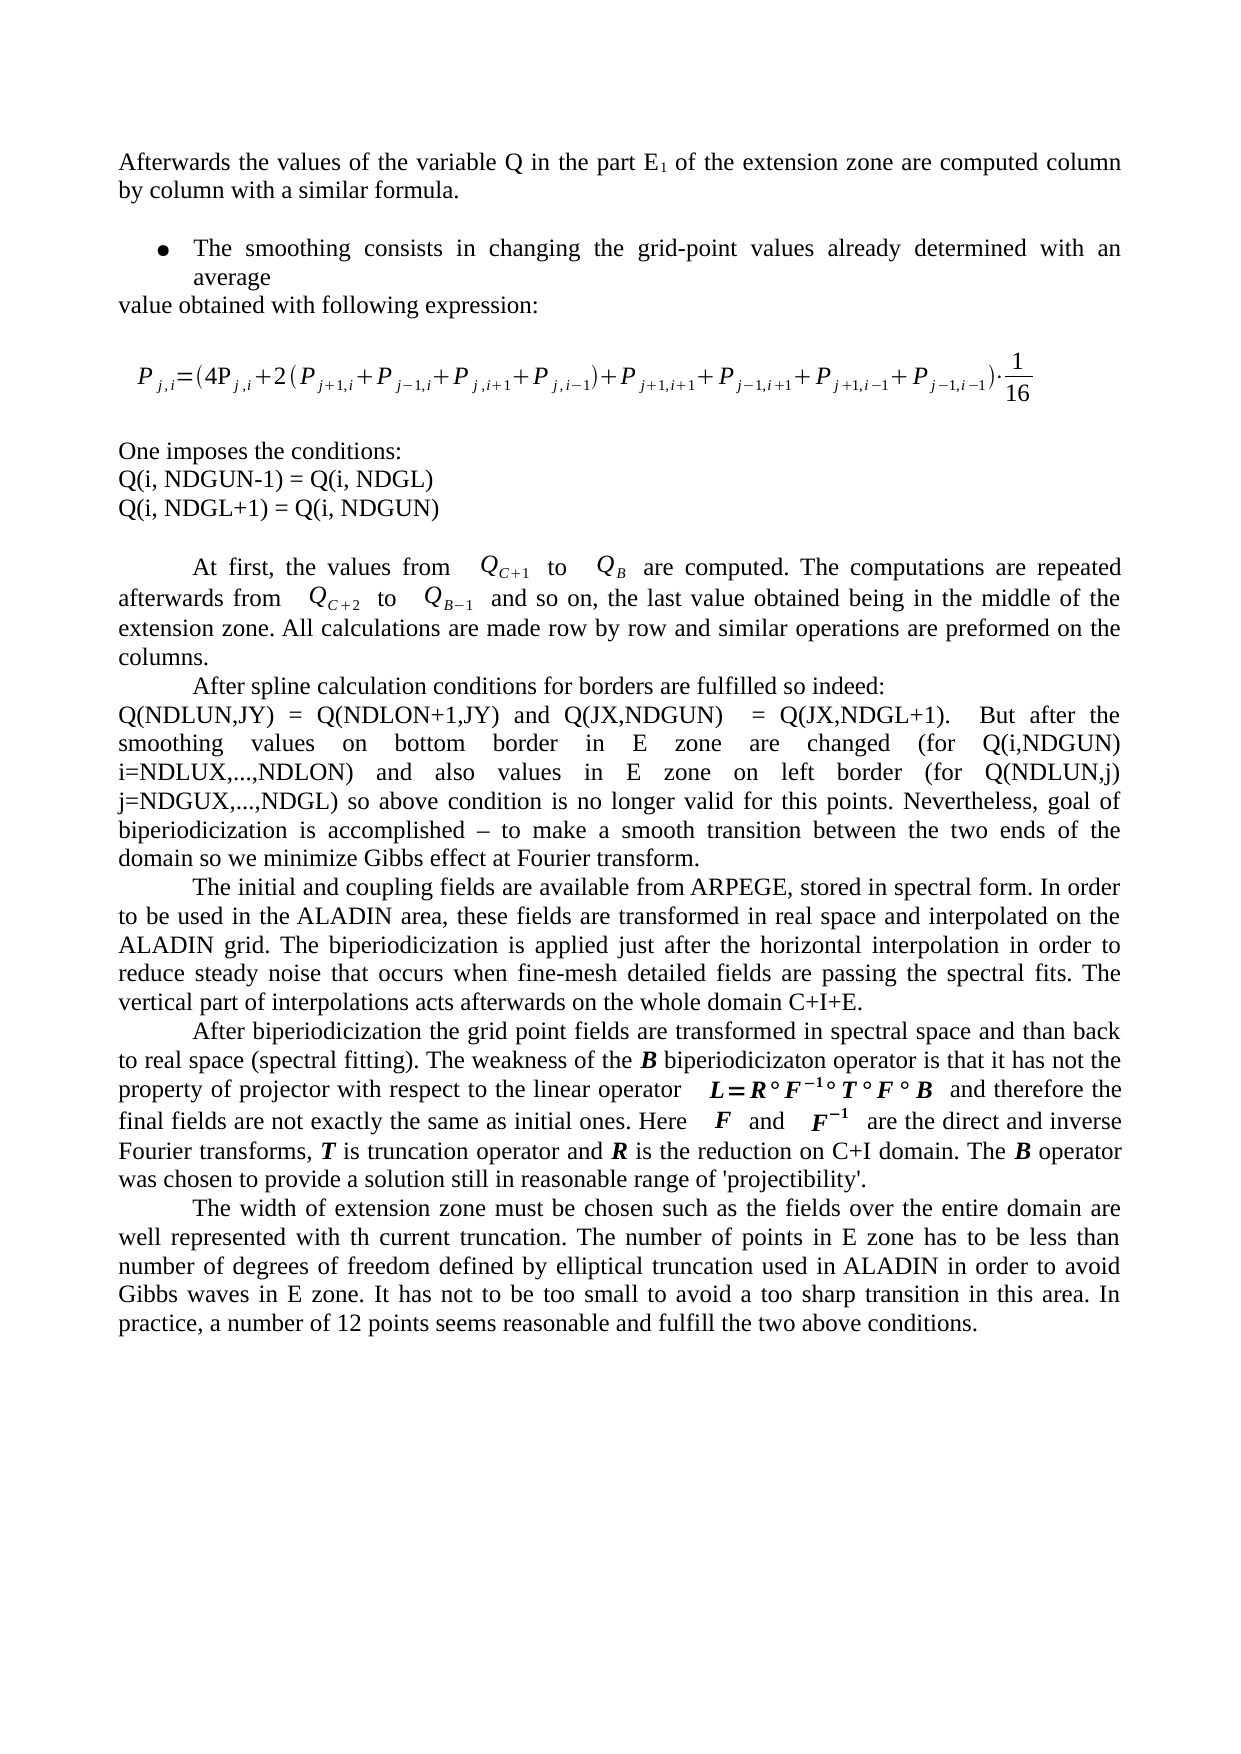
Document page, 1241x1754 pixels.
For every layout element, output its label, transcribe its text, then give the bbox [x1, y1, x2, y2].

text At first, the values from to are computed. The computations are repeated afterwards from to and so on, the last value obtained being in the middle of the extension zone. All calculations are made row by row and similar operations are preformed on the columns. [118, 551, 1122, 671]
text After spline calculation conditions for borders are fulfilled so indeed: [118, 671, 1122, 700]
text The width of extension zone must be chosen such as the fields over the entire domain are well represented with th current truncation. The number of points in E zone has to be less than number of degrees of freedom defined by elliptical truncation used in ALADIN in order to avoid Gibbs waves in E zone. It has not to be too small to avoid a too sharp transition in this area. In practice, a number of 12 points seems reasonable and fulfill the two above conditions. [118, 1193, 1122, 1337]
text Afterwards the values of the variable Q in the part E1 of the extension zone are computed column by column with a similar formula. [118, 147, 1122, 204]
text value obtained with following expression: [118, 291, 1122, 319]
text Q(i, NDGUN-1) = Q(i, NDGL) [118, 464, 1122, 493]
text After biperiodicization the grid point fields are transformed in spectral space and than back to real space (spectral fitting). The weakness of the B biperiodicizaton operator is that it has not the property of projector with respect to the linear operator and therefore the final fields are not exactly the same as initial ones. Here and are the direct and inverse Fourier transforms, T is truncation operator and R is the reduction on C+I domain. The B operator was chosen to provide a solution still in reasonable range of 'projectibility'. [118, 1016, 1122, 1193]
text Q(NDLUN,JY) = Q(NDLON+1,JY) and Q(JX,NDGUN) = Q(JX,NDGL+1). But after the smoothing values on bottom border in E zone are changed (for Q(i,NDGUN) i=NDLUX,...,NDLON) and also values in E zone on left border (for Q(NDLUN,j) j=NDGUX,...,NDGL) so above condition is no longer valid for this points. Nevertheless, goal of biperiodicization is accomplished – to make a smooth transition between the two ends of the domain so we minimize Gibbs effect at Fourier transform. [118, 700, 1122, 872]
text One imposes the conditions: [118, 436, 1122, 464]
list The smoothing consists in changing the grid-point values already determined with an average [156, 233, 1122, 291]
text The initial and coupling fields are available from ARPEGE, stored in spectral form. In order to be used in the ALADIN area, these fields are transformed in real space and interpolated on the ALADIN grid. The biperiodicization is applied just after the horizontal interpolation in order to reduce steady noise that occurs when fine-mesh detailed fields are passing the spectral fits. The vertical part of interpolations acts afterwards on the whole domain C+I+E. [118, 872, 1122, 1016]
text Q(i, NDGL+1) = Q(i, NDGUN) [118, 493, 1122, 522]
